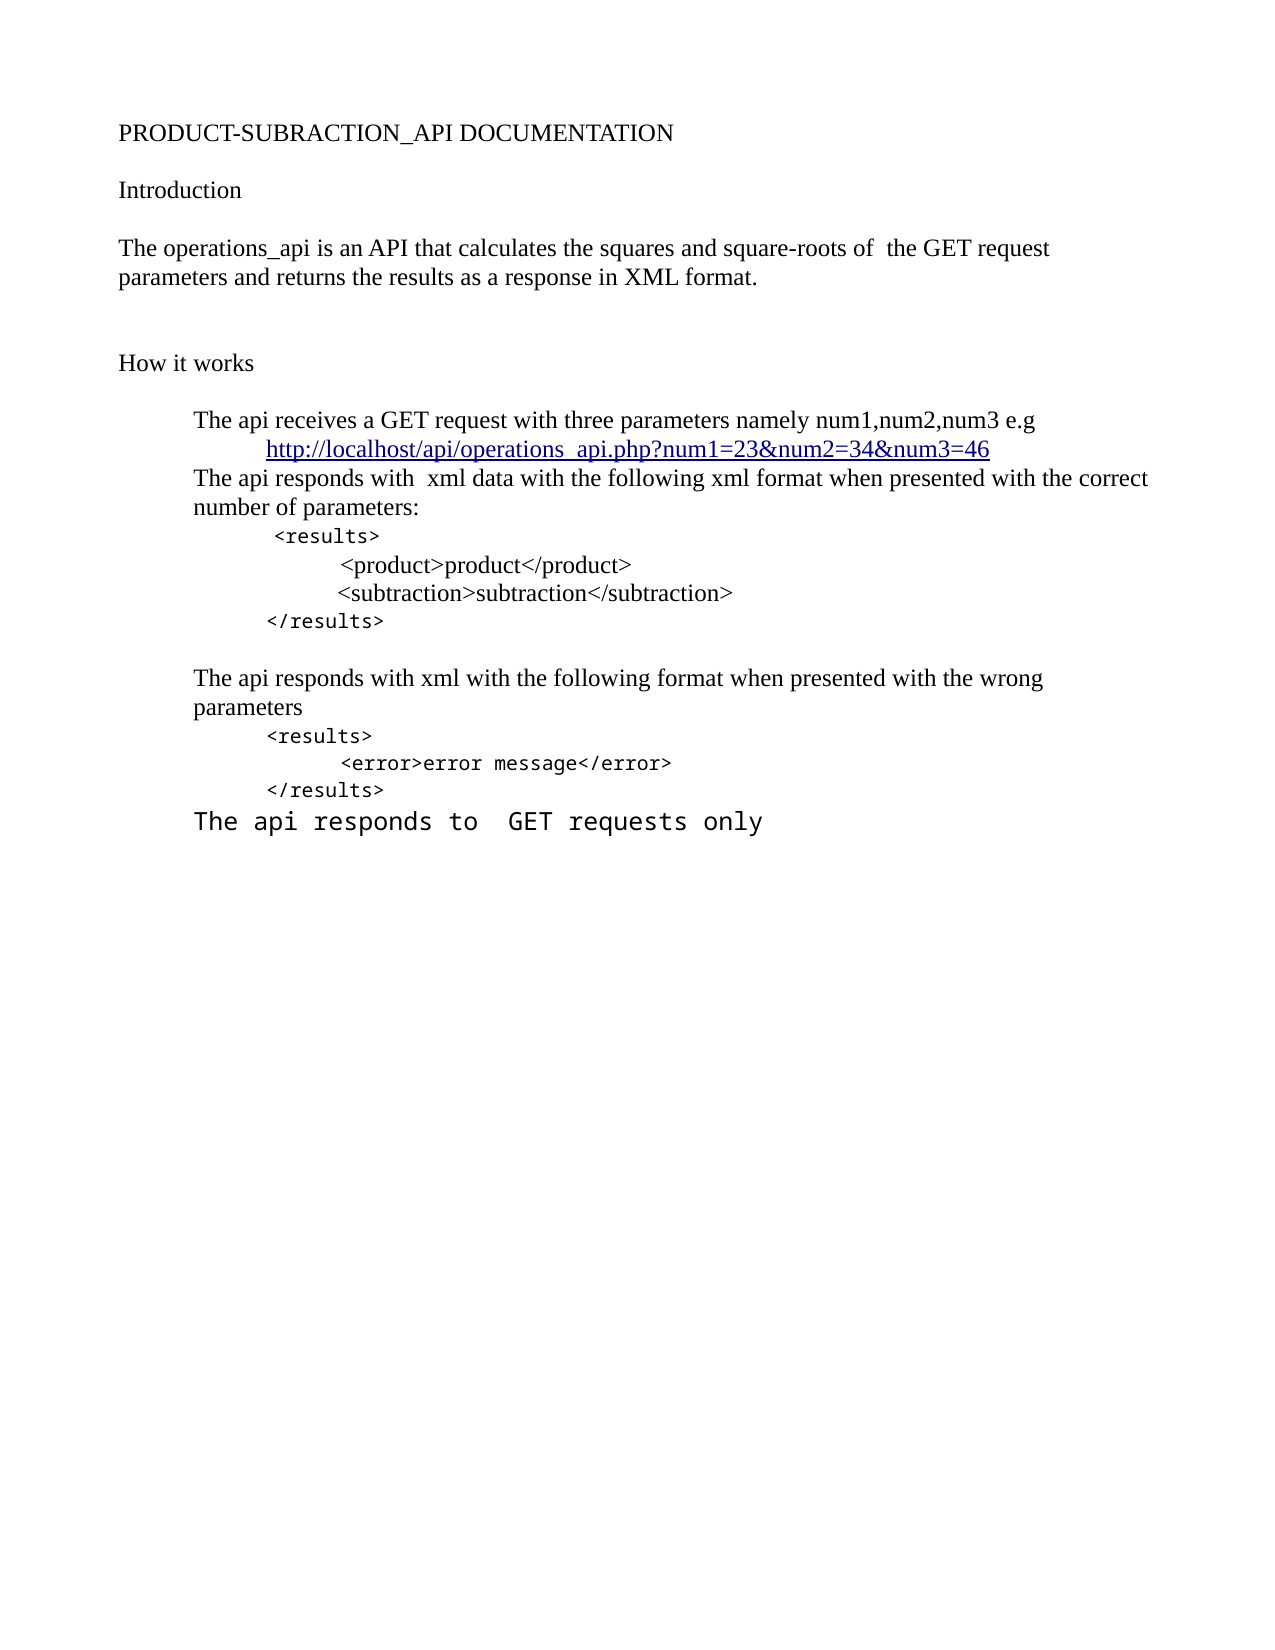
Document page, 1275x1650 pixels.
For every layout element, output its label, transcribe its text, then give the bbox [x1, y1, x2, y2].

text http://localhost/api/operations_api.php?num1=23&num2=34&num3=46 [118, 434, 1157, 463]
text The api responds with xml with the following format when presented with the wrong parameters [193, 663, 1157, 721]
text The api receives a GET request with three parameters namely num1,num2,num3 e.g [193, 406, 1157, 434]
text Introduction [118, 176, 1157, 204]
text PRODUCT-SUBRACTION_API DOCUMENTATION [118, 118, 1157, 147]
text The api responds with xml data with the following xml format when presented with the correct number of parameters: [193, 463, 1157, 521]
text How it works [118, 348, 1157, 377]
text <results> [118, 521, 1157, 550]
text <error>error message</error> [118, 750, 1157, 777]
text </results> [118, 607, 1157, 634]
text </results> [118, 777, 1157, 804]
text <subtraction>subtraction</subtraction> [118, 578, 1157, 607]
text <product>product</product> [118, 550, 1157, 578]
text <results> [118, 721, 1157, 750]
text The api responds to GET requests only [193, 804, 1157, 838]
text The operations_api is an API that calculates the squares and square-roots of the GET request parameters and returns the results as a response in XML format. [118, 233, 1157, 291]
